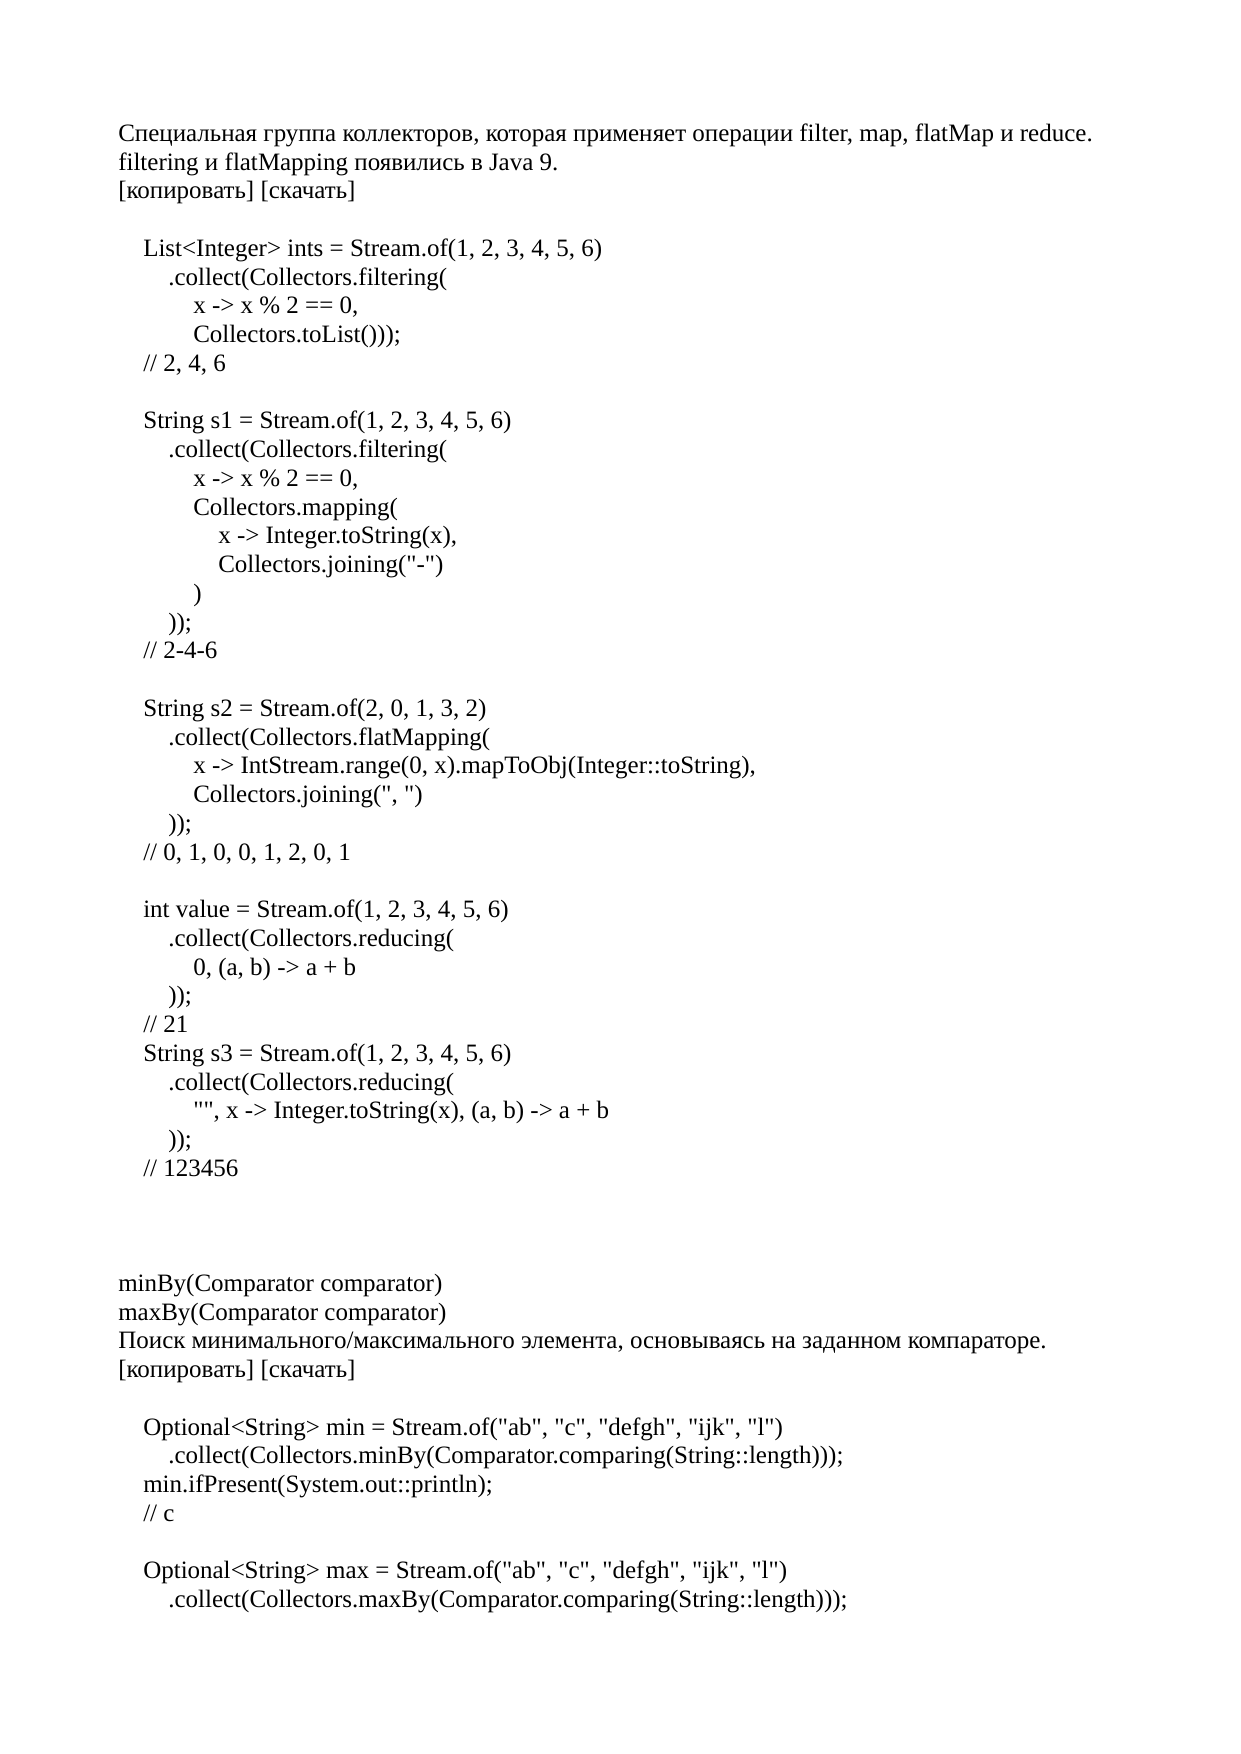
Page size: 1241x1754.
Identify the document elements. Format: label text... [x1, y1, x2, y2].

text [копировать] [скачать] [118, 1354, 1122, 1383]
text min.ifPresent(System.out::println); [118, 1469, 1122, 1498]
text [копировать] [скачать] [118, 176, 1122, 204]
text // 2-4-6 [118, 636, 1122, 664]
text x -> x % 2 == 0, [118, 291, 1122, 319]
text .collect(Collectors.reducing( [118, 923, 1122, 952]
text minBy(Comparator comparator) [118, 1268, 1122, 1297]
text )); [118, 1124, 1122, 1153]
text Optional<String> max = Stream.of("ab", "c", "defgh", "ijk", "l") [118, 1556, 1122, 1584]
text // c [118, 1498, 1122, 1527]
text .collect(Collectors.filtering( [118, 434, 1122, 463]
text )); [118, 607, 1122, 636]
text // 123456 [118, 1153, 1122, 1182]
text String s3 = Stream.of(1, 2, 3, 4, 5, 6) [118, 1038, 1122, 1067]
text Collectors.joining(", ") [118, 779, 1122, 808]
text ) [118, 578, 1122, 607]
text 0, (a, b) -> a + b [118, 952, 1122, 981]
text Optional<String> min = Stream.of("ab", "c", "defgh", "ijk", "l") [118, 1412, 1122, 1441]
text .collect(Collectors.flatMapping( [118, 722, 1122, 751]
text Поиск минимального/максимального элемента, основываясь на заданном компараторе. [118, 1326, 1122, 1354]
text // 2, 4, 6 [118, 348, 1122, 377]
text x -> Integer.toString(x), [118, 521, 1122, 549]
text "", x -> Integer.toString(x), (a, b) -> a + b [118, 1096, 1122, 1124]
text List<Integer> ints = Stream.of(1, 2, 3, 4, 5, 6) [118, 233, 1122, 262]
text )); [118, 981, 1122, 1009]
text String s2 = Stream.of(2, 0, 1, 3, 2) [118, 693, 1122, 722]
text String s1 = Stream.of(1, 2, 3, 4, 5, 6) [118, 406, 1122, 434]
text maxBy(Comparator comparator) [118, 1297, 1122, 1326]
text // 0, 1, 0, 0, 1, 2, 0, 1 [118, 837, 1122, 866]
text .collect(Collectors.maxBy(Comparator.comparing(String::length))); [118, 1584, 1122, 1613]
text int value = Stream.of(1, 2, 3, 4, 5, 6) [118, 894, 1122, 923]
text )); [118, 808, 1122, 837]
text .collect(Collectors.minBy(Comparator.comparing(String::length))); [118, 1441, 1122, 1469]
text x -> IntStream.range(0, x).mapToObj(Integer::toString), [118, 751, 1122, 779]
text Collectors.toList())); [118, 319, 1122, 348]
text Collectors.mapping( [118, 492, 1122, 521]
text // 21 [118, 1009, 1122, 1038]
text .collect(Collectors.reducing( [118, 1067, 1122, 1096]
text Специальная группа коллекторов, которая применяет операции filter, map, flatMap и reduce. filtering и flatMapping появились в Java 9. [118, 118, 1122, 176]
text Collectors.joining("-") [118, 549, 1122, 578]
text x -> x % 2 == 0, [118, 463, 1122, 492]
text .collect(Collectors.filtering( [118, 262, 1122, 291]
